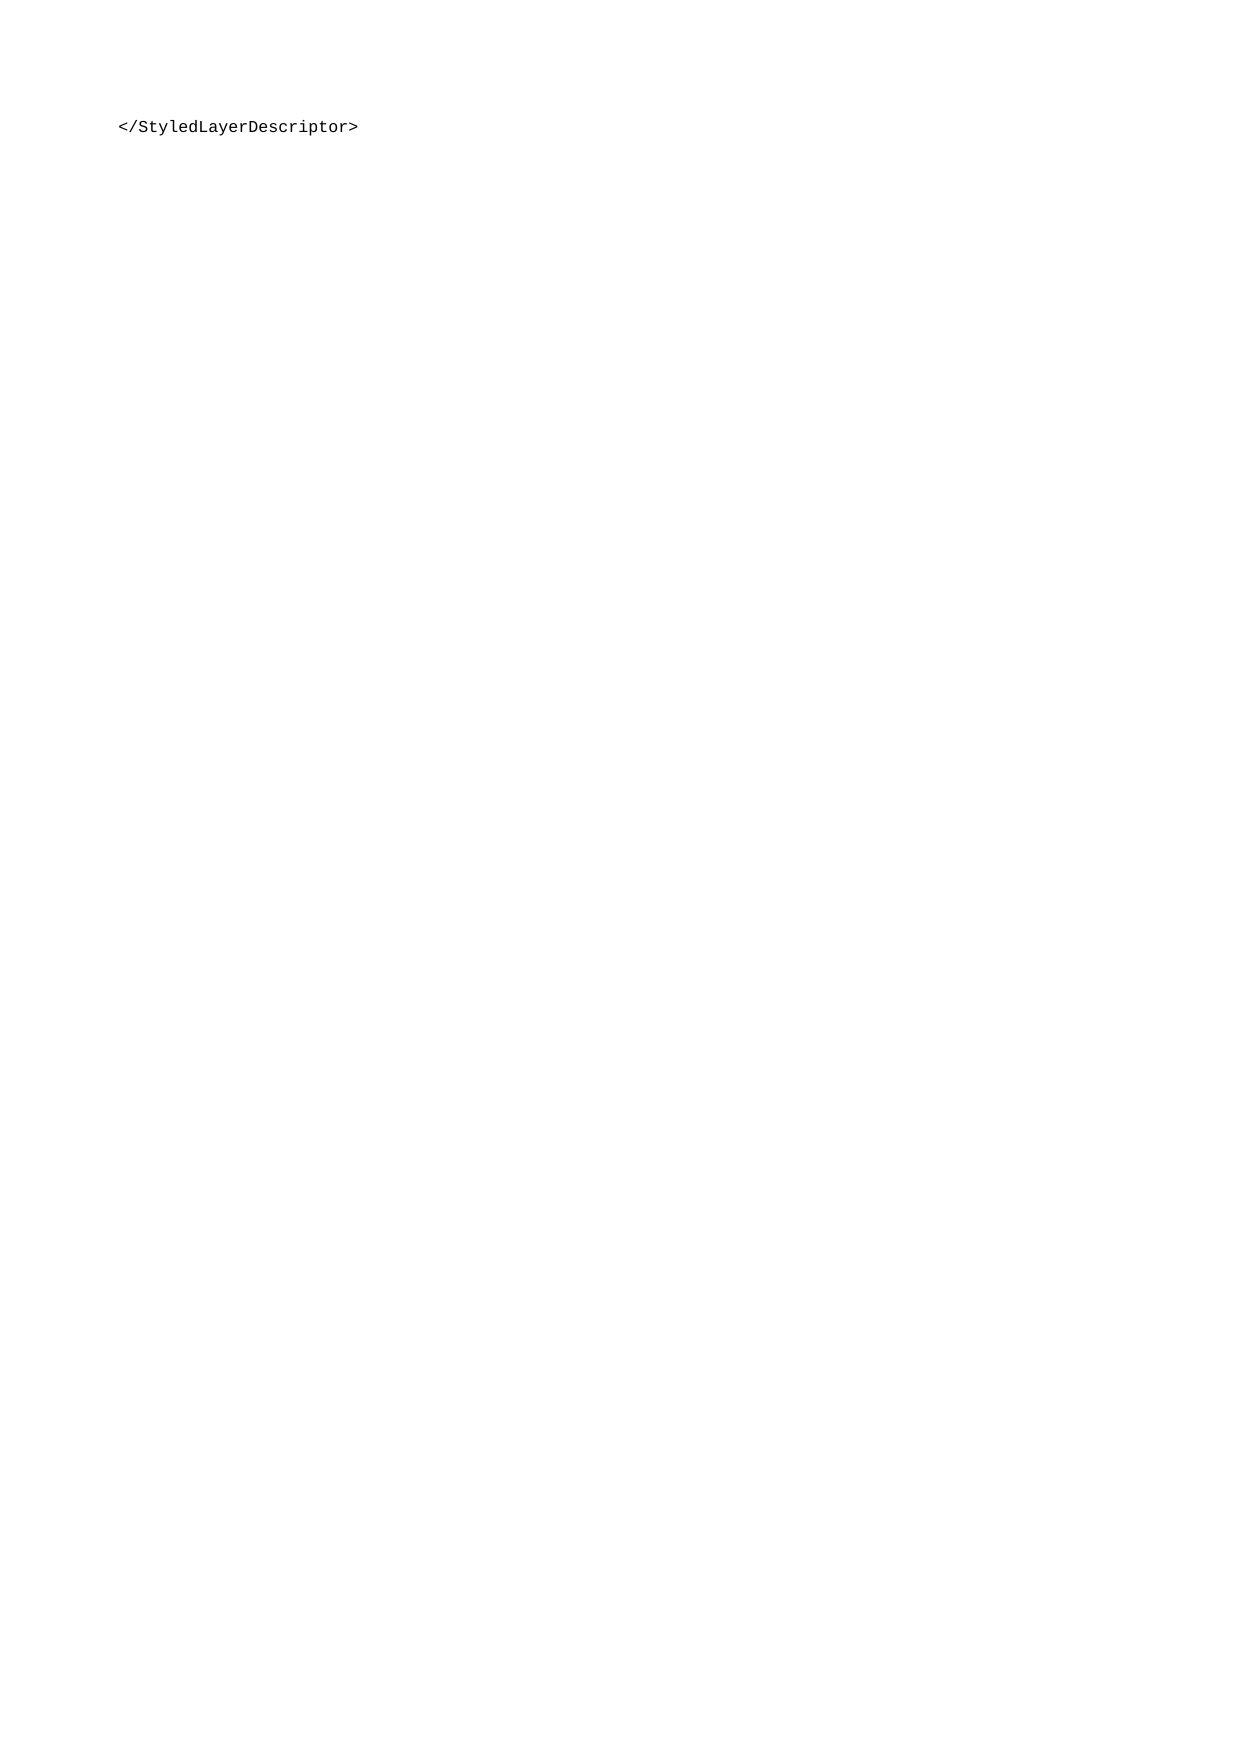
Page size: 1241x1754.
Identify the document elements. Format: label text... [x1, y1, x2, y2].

text </StyledLayerDescriptor> [118, 118, 1122, 137]
